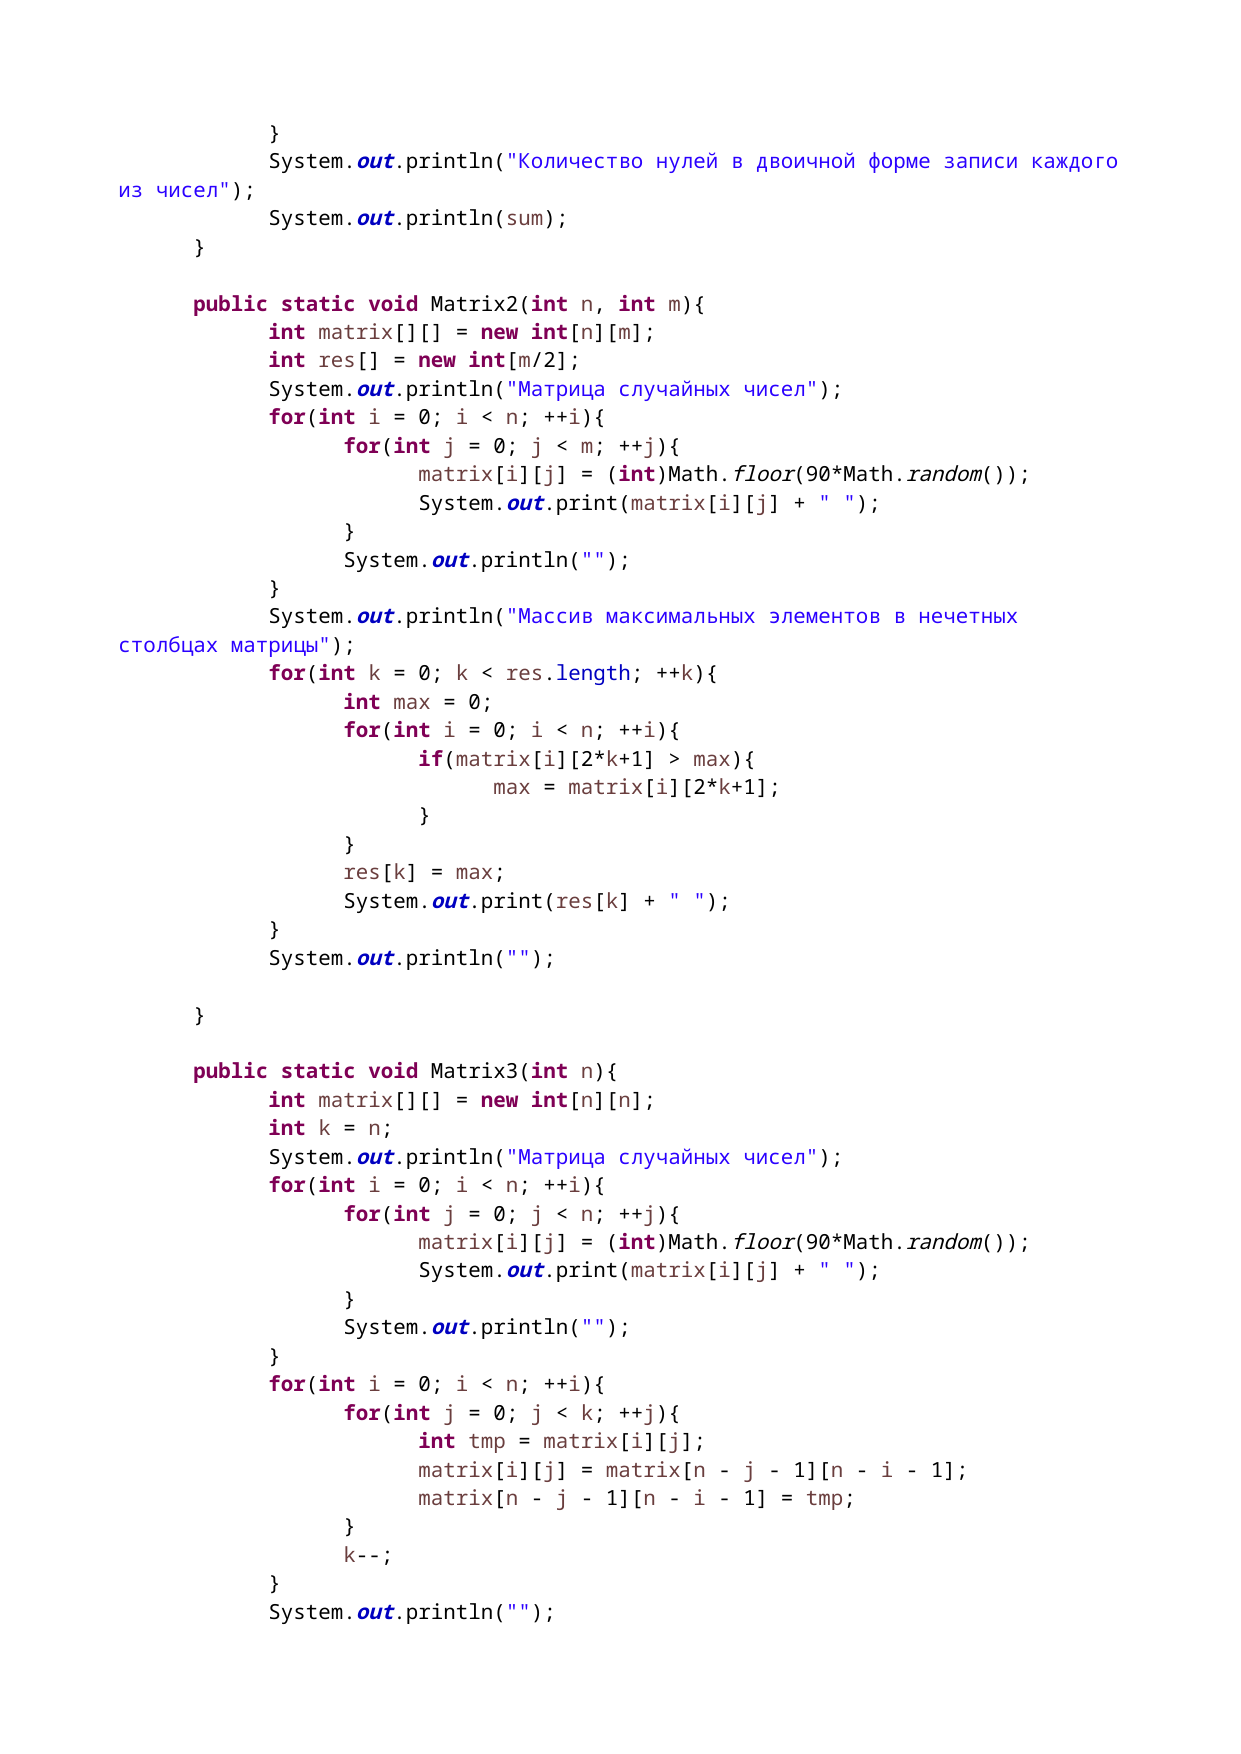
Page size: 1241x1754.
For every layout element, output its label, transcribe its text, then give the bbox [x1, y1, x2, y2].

text matrix[i][j] = matrix[n - j - 1][n - i - 1]; [118, 1455, 1122, 1483]
text } [118, 1341, 1122, 1369]
text int max = 0; [118, 687, 1122, 715]
text } [118, 829, 1122, 857]
text } [118, 516, 1122, 545]
text System.out.print(matrix[i][j] + " "); [118, 488, 1122, 516]
text for(int i = 0; i < n; ++i){ [118, 402, 1122, 431]
text int k = n; [118, 1113, 1122, 1142]
text System.out.println("Матрица случайных чисел"); [118, 374, 1122, 402]
text matrix[i][j] = (int)Math.floor(90*Math.random()); [118, 1227, 1122, 1256]
text matrix[n - j - 1][n - i - 1] = tmp; [118, 1483, 1122, 1512]
text System.out.println(sum); [118, 203, 1122, 232]
text System.out.println(""); [118, 545, 1122, 573]
text res[k] = max; [118, 857, 1122, 886]
text matrix[i][j] = (int)Math.floor(90*Math.random()); [118, 459, 1122, 488]
text for(int j = 0; j < k; ++j){ [118, 1398, 1122, 1426]
text } [118, 1568, 1122, 1597]
text System.out.print(matrix[i][j] + " "); [118, 1256, 1122, 1284]
text } [118, 1284, 1122, 1312]
text for(int j = 0; j < m; ++j){ [118, 431, 1122, 459]
text if(matrix[i][2*k+1] > max){ [118, 744, 1122, 772]
text System.out.println(""); [118, 943, 1122, 971]
text } [118, 118, 1122, 147]
text System.out.println("Количество нулей в двоичной форме записи каждого из чисел"); [118, 147, 1122, 203]
text max = matrix[i][2*k+1]; [118, 772, 1122, 801]
text } [118, 1000, 1122, 1028]
text int res[] = new int[m/2]; [118, 346, 1122, 374]
text for(int i = 0; i < n; ++i){ [118, 1170, 1122, 1199]
text for(int i = 0; i < n; ++i){ [118, 1369, 1122, 1398]
text int matrix[][] = new int[n][n]; [118, 1085, 1122, 1113]
text for(int j = 0; j < n; ++j){ [118, 1199, 1122, 1227]
text int matrix[][] = new int[n][m]; [118, 317, 1122, 346]
text } [118, 1512, 1122, 1540]
text System.out.println(""); [118, 1312, 1122, 1341]
text k--; [118, 1540, 1122, 1568]
text } [118, 914, 1122, 943]
text } [118, 232, 1122, 260]
text int tmp = matrix[i][j]; [118, 1426, 1122, 1455]
text System.out.println("Массив максимальных элементов в нечетных столбцах матрицы"); [118, 602, 1122, 658]
text for(int k = 0; k < res.length; ++k){ [118, 658, 1122, 687]
text } [118, 801, 1122, 829]
text public static void Matrix3(int n){ [118, 1057, 1122, 1085]
text } [118, 573, 1122, 602]
text System.out.println(""); [118, 1597, 1122, 1625]
text public static void Matrix2(int n, int m){ [118, 289, 1122, 317]
text System.out.print(res[k] + " "); [118, 886, 1122, 914]
text System.out.println("Матрица случайных чисел"); [118, 1142, 1122, 1170]
text for(int i = 0; i < n; ++i){ [118, 715, 1122, 744]
